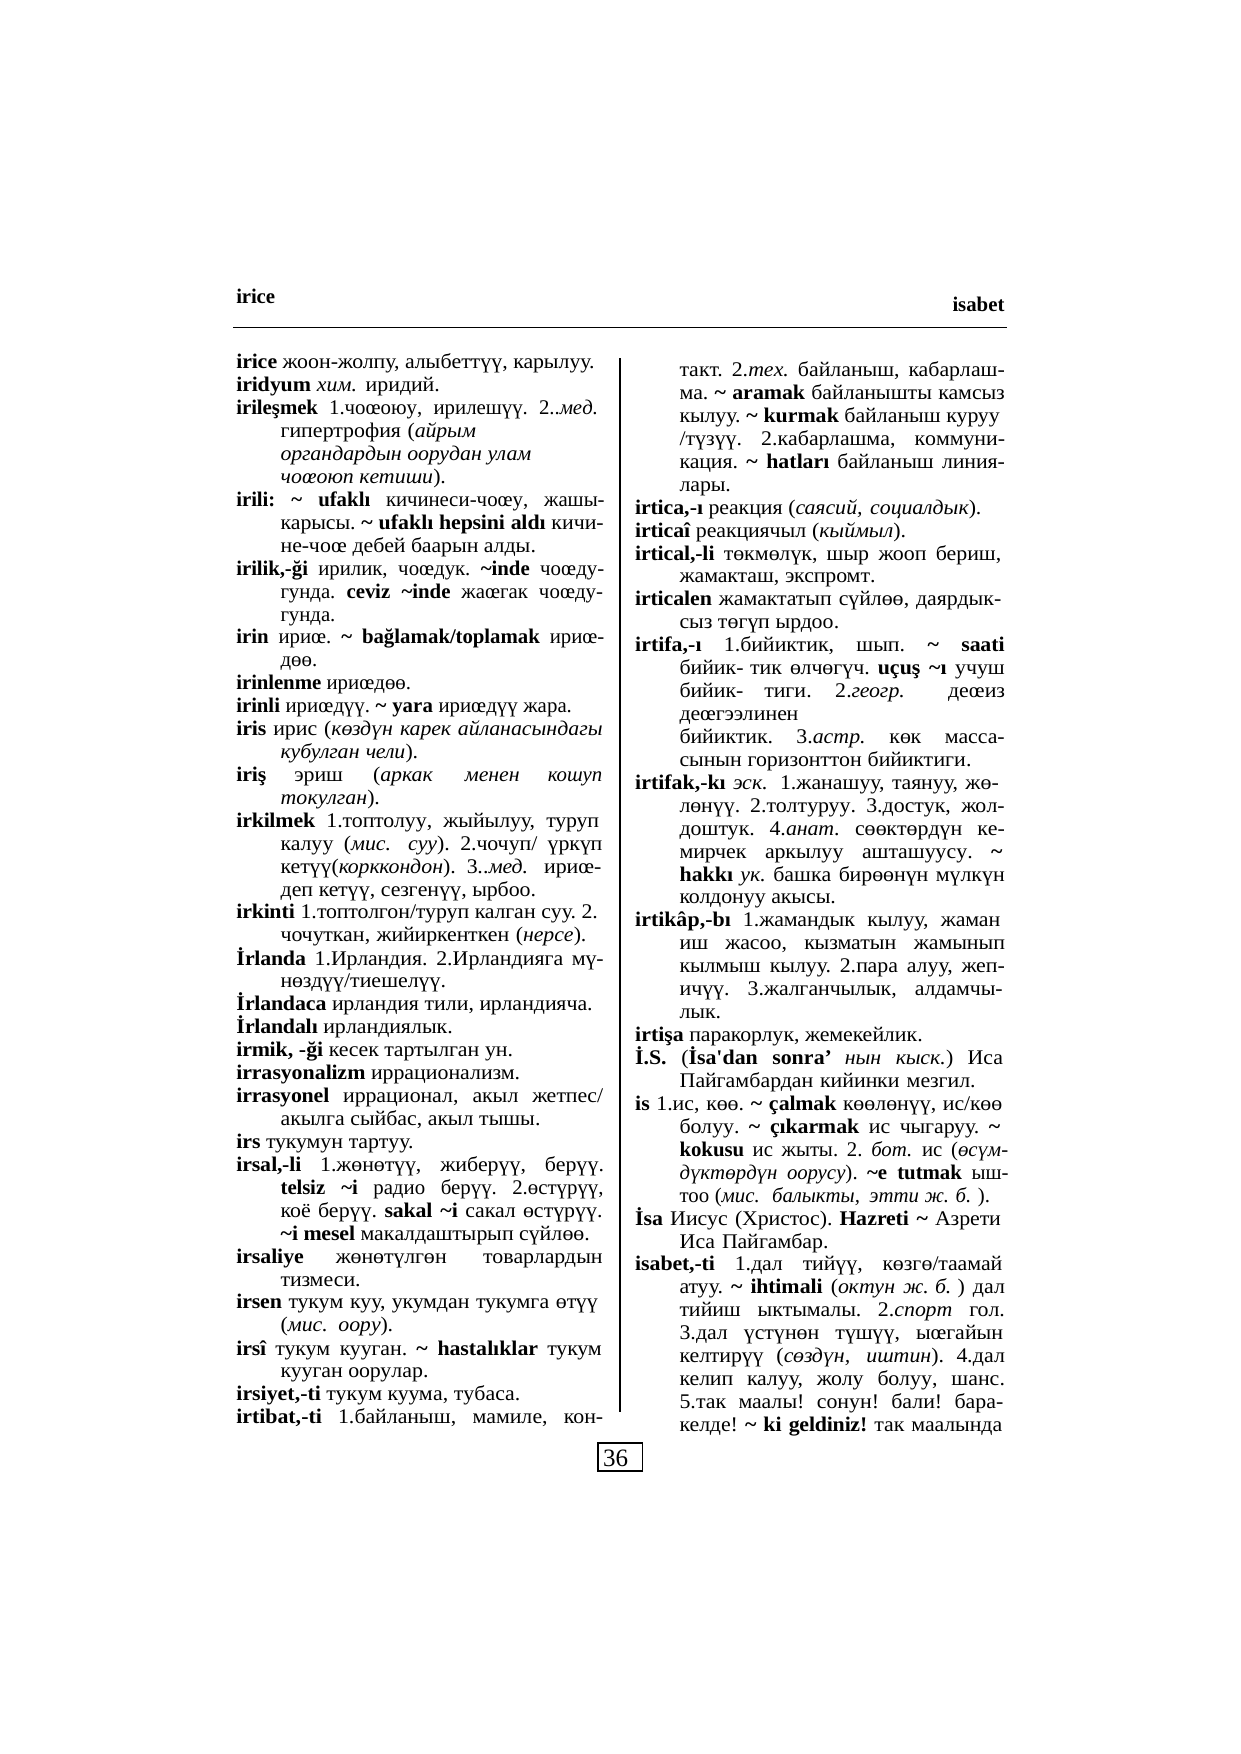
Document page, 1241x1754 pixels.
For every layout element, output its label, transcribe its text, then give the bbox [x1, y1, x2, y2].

text токулган). [280, 786, 606, 809]
text чочуткан, жийиркенткен (нерсе). [280, 923, 606, 947]
text келде! ~ ki geldiniz! так маалында [679, 1413, 1004, 1436]
text irin ириœ. ~ bağlamak/toplamak ириœ- [236, 626, 606, 648]
text /түзүү. 2.кабарлашма, коммуни- кация. ~ hatları байланыш линия- лары. [679, 427, 1005, 496]
text irice жоон-жолпу, алыбеттүү, карылуу. [236, 349, 606, 373]
text Пайгамбардан кийинки мезгил. [679, 1069, 978, 1092]
text irsî тукум кууган. ~ hastalıklar тукум кууган оорулар. [236, 1337, 606, 1382]
text irs тукумун тартуу. [236, 1130, 606, 1153]
text irticaî реакциячыл (кыймыл). [635, 519, 1065, 542]
text İrlandalı ирландиялык. [236, 1015, 606, 1038]
text irinlenme ириœдөө. [236, 671, 606, 694]
text гунда. ceviz ~inde жаœгак чоœду- гунда. [280, 580, 606, 626]
text irinli ириœдүү. ~ yara ириœдүү жара. [236, 694, 606, 717]
text is 1.ис, көө. ~ çalmak көөлөнүү, ис/көө болуу. ~ çıkarmak ис чыгаруу. ~ [635, 1092, 1008, 1138]
text гипертрофия (айрым органдардын оорудан улам чоœоюп кетиши). [280, 419, 605, 488]
text hakkı ук. башка бирөөнүн мүлкүн колдонуу акысы. [679, 863, 1004, 908]
text irileşmek 1.чоœоюу, ирилешүү. 2..мед. [236, 396, 606, 419]
text irtifa,-ı 1.бийиктик, шып. ~ saati бийик- тик өлчөгүч. uçuş ~ı учуш бийик- тиги. 2.геогр. деœиз деœгээлинен [635, 633, 1005, 725]
text irsen тукум куу, укумдан тукумга өтүү [236, 1291, 606, 1313]
text irrasyonalizm иррационализм. [236, 1061, 606, 1084]
text iridyum хим. иридий. [236, 373, 606, 396]
text irtifak,-kı эск. 1.жанашуу, таянуу, жө- [635, 771, 1065, 794]
text iriş эриш (аркак менен кошуп [236, 763, 606, 786]
text irsaliye жөнөтүлгөн товарлардын [236, 1245, 606, 1268]
text ~i mesel макалдаштырып сүйлөө. [280, 1222, 606, 1245]
text irkinti 1.топтолгон/туруп калган суу. 2. [236, 901, 606, 923]
text irsal,-li 1.жөнөтүү, жиберүү, берүү. [236, 1153, 606, 1176]
text irice [236, 284, 276, 308]
text жамакташ, экспромт. [679, 564, 878, 587]
text бийиктик. 3.астр. көк масса- сынын горизонттон бийиктиги. [679, 725, 1005, 771]
text irmik, -ği кесек тартылган ун. [236, 1038, 606, 1061]
text irrasyonel иррационал, акыл жетпес/ акылга сыйбас, акыл тышы. [236, 1084, 606, 1130]
text iris ирис (көздүн карек айланасындагы кубулган чели). [236, 717, 605, 763]
text kokusu ис жыты. 2. бот. ис (өсүм- дүктөрдүн оорусу). ~e tutmak ыш- тоо (мис. балыкты, этти ж. б. ). [679, 1138, 1008, 1207]
text лык. [679, 1000, 722, 1023]
text irili: ~ ufaklı кичинеси-чоœу, жашы- [236, 488, 606, 511]
text иш жасоо, кызматын жамынып кылмыш кылуу. 2.пара алуу, жеп- ичүү. 3.жалганчылык, алдамчы- [679, 931, 1005, 1000]
text атуу. ~ ihtimali (октун ж. б. ) дал тийиш ыктымалы. 2.спорт гол. 3.дал үстүнөн түшүү, ыœгайын [679, 1276, 1005, 1344]
text (мис. оору). [280, 1313, 606, 1336]
text isabet [891, 292, 1065, 316]
text isabet,-ti 1.дал тийүү, көзгө/таамай [635, 1253, 1065, 1275]
text irsiyet,-ti тукум куума, тубаса. [236, 1382, 606, 1405]
text irtica,-ı реакция (саясий, социалдык). [635, 496, 1065, 519]
text irtikâp,-bı 1.жамандык кылуу, жаман [635, 908, 1065, 931]
text irtişa паракорлук, жемекейлик. [635, 1023, 1065, 1046]
text такт. 2.тех. байланыш, кабарлаш- ма. ~ aramak байланышты камсыз кылуу. ~ kurmak байланыш куруу [679, 358, 1005, 427]
text irkilmek 1.топтолуу, жыйылуу, туруп калуу (мис. суу). 2.чочуп/ үркүп [236, 809, 606, 855]
text кетүү(корккондон). 3..мед. ириœ- деп кетүү, сезгенүү, ырбоо. [280, 855, 606, 901]
text telsiz ~i радио берүү. 2.өстүрүү, [280, 1176, 606, 1199]
text карысы. ~ ufaklı hepsini aldı кичи- не-чоœ дебей баарын алды. [280, 511, 606, 557]
text irilik,-ği ирилик, чоœдук. ~inde чоœду- [236, 557, 606, 579]
text irtibat,-ti 1.байланыш, мамиле, кон- [236, 1405, 606, 1428]
text irticalen жамактатып сүйлөө, даярдык- сыз төгүп ырдоо. [635, 587, 1032, 633]
text келтирүү (сөздүн, иштин). 4.дал келип калуу, жолу болуу, шанс. 5.так маалы! сонун! бали! бара- [679, 1344, 1005, 1413]
text коё берүү. sakal ~i сакал өстүрүү. [280, 1199, 606, 1222]
text İrlanda 1.Ирландия. 2.Ирландияга мү- нөздүү/тиешелүү. [236, 947, 606, 992]
text İrlandaca ирландия тили, ирландияча. [236, 992, 606, 1015]
text irtical,-li төкмөлүк, шыр жооп бериш, [635, 542, 1065, 564]
text İ.S. (İsa'dan sonra’ нын кыск.) Иса [635, 1046, 1065, 1069]
text лөнүү. 2.толтуруу. 3.достук, жол- доштук. 4.анат. сөөктөрдүн ке- мирчек аркылуу ашташуусу. ~ [679, 794, 1005, 863]
text İsa Иисус (Христос). Hazreti ~ Азрети Иса Пайгамбар. [635, 1207, 1034, 1253]
text дөө. [280, 648, 606, 671]
text тизмеси. [280, 1268, 606, 1291]
